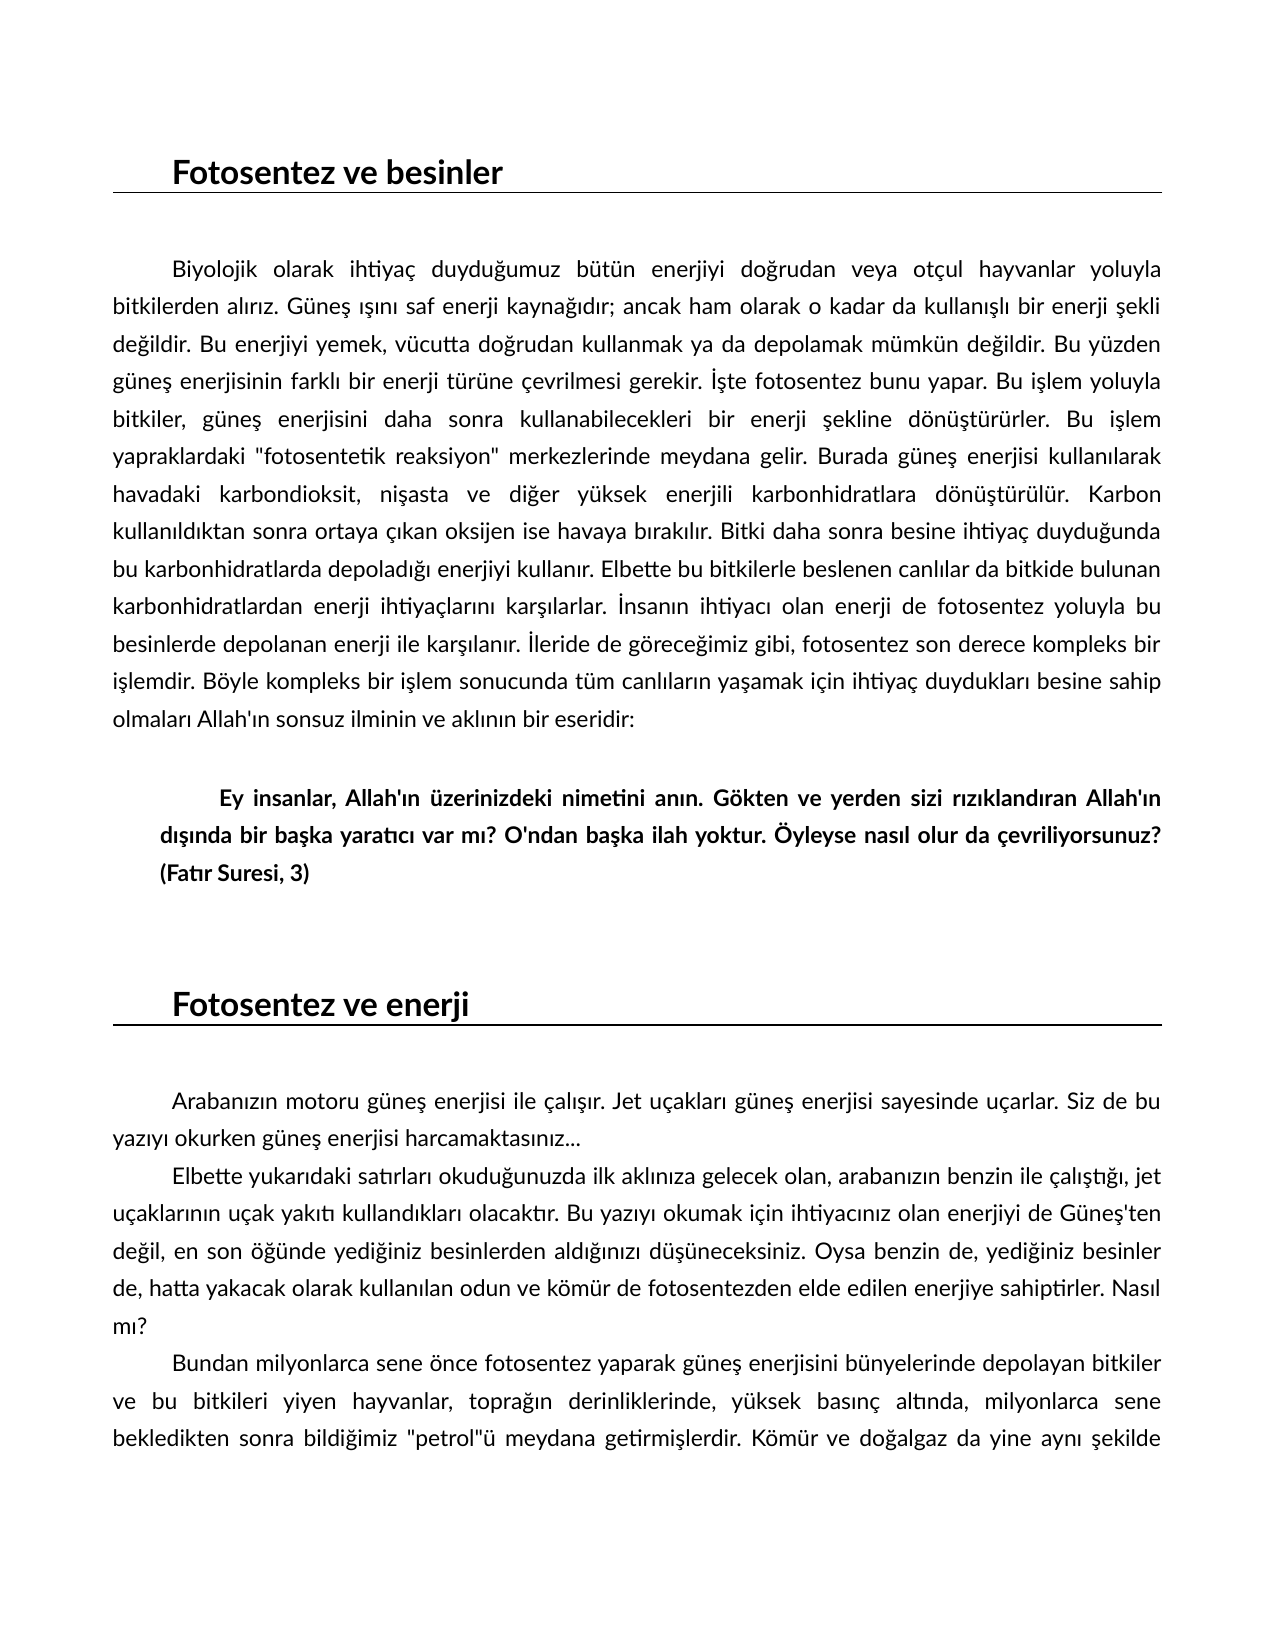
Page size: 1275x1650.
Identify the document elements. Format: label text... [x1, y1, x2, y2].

text Fotosentez ve enerji [112, 984, 1162, 1026]
text Ey insanlar, Allah'ın üzerinizdeki nimetini anın. Gökten ve yerden sizi rızıklandıran Allah'ın dışında bir başka yaratıcı var mı? O'ndan başka ilah yoktur. Öyleyse nasıl olur da çevriliyorsunuz? (Fatır Suresi, 3) [160, 776, 1162, 889]
text Biyolojik olarak ihtiyaç duyduğumuz bütün enerjiyi doğrudan veya otçul hayvanlar yoluyla bitkilerden alırız. Güneş ışını saf enerji kaynağıdır; ancak ham olarak o kadar da kullanışlı bir enerji şekli değildir. Bu enerjiyi yemek, vücutta doğrudan kullanmak ya da depolamak mümkün değildir. Bu yüzden güneş enerjisinin farklı bir enerji türüne çevrilmesi gerekir. İşte fotosentez bunu yapar. Bu işlem yoluyla bitkiler, güneş enerjisini daha sonra kullanabilecekleri bir enerji şekline dönüştürürler. Bu işlem yapraklardaki "fotosentetik reaksiyon" merkezlerinde meydana gelir. Burada güneş enerjisi kullanılarak havadaki karbondioksit, nişasta ve diğer yüksek enerjili karbonhidratlara dönüştürülür. Karbon kullanıldıktan sonra ortaya çıkan oksijen ise havaya bırakılır. Bitki daha sonra besine ihtiyaç duyduğunda bu karbonhidratlarda depoladığı enerjiyi kullanır. Elbette bu bitkilerle beslenen canlılar da bitkide bulunan karbonhidratlardan enerji ihtiyaçlarını karşılarlar. İnsanın ihtiyacı olan enerji de fotosentez yoluyla bu besinlerde depolanan enerji ile karşılanır. İleride de göreceğimiz gibi, fotosentez son derece kompleks bir işlemdir. Böyle kompleks bir işlem sonucunda tüm canlıların yaşamak için ihtiyaç duydukları besine sahip olmaları Allah'ın sonsuz ilminin ve aklının bir eseridir: [112, 247, 1162, 734]
text Fotosentez ve besinler [112, 152, 1162, 193]
text Bundan milyonlarca sene önce fotosentez yaparak güneş enerjisini bünyelerinde depolayan bitkiler ve bu bitkileri yiyen hayvanlar, toprağın derinliklerinde, yüksek basınç altında, milyonlarca sene bekledikten sonra bildiğimiz "petrol"ü meydana getirmişlerdir. Kömür ve doğalgaz da yine aynı şekilde [112, 1342, 1162, 1454]
text Arabanızın motoru güneş enerjisi ile çalışır. Jet uçakları güneş enerjisi sayesinde uçarlar. Siz de bu yazıyı okurken güneş enerjisi harcamaktasınız... [112, 1079, 1162, 1154]
text Elbette yukarıdaki satırları okuduğunuzda ilk aklınıza gelecek olan, arabanızın benzin ile çalıştığı, jet uçaklarının uçak yakıtı kullandıkları olacaktır. Bu yazıyı okumak için ihtiyacınız olan enerjiyi de Güneş'ten değil, en son öğünde yediğiniz besinlerden aldığınızı düşüneceksiniz. Oysa benzin de, yediğiniz besinler de, hatta yakacak olarak kullanılan odun ve kömür de fotosentezden elde edilen enerjiye sahiptirler. Nasıl mı? [112, 1154, 1162, 1342]
